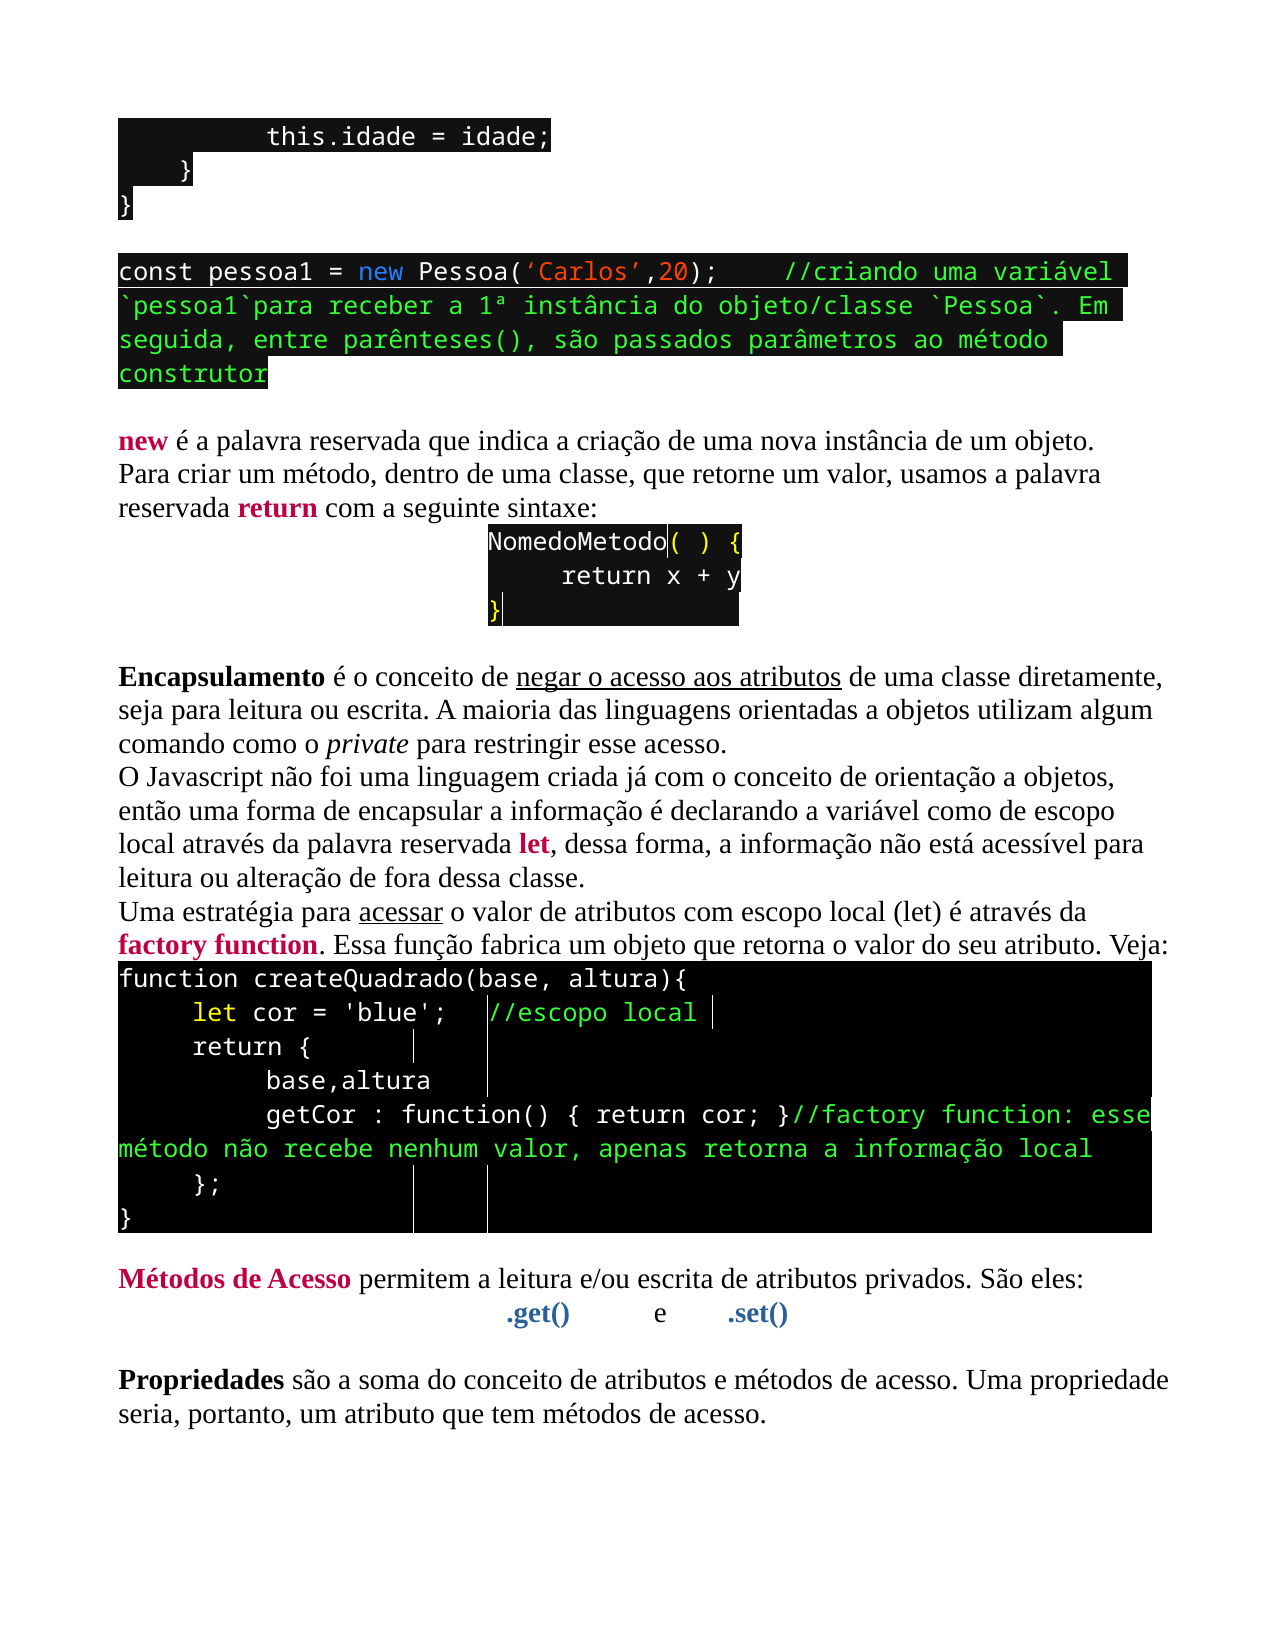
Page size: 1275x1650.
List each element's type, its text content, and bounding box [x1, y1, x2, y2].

text let cor = 'blue'; //escopo local [118, 995, 1223, 1029]
text return x + y [118, 558, 1176, 592]
text function createQuadrado(base, altura){ [118, 961, 1229, 995]
text base,altura [118, 1063, 1223, 1097]
text Para criar um método, dentro de uma classe, que retorne um valor, usamos a palavra reservada return com a seguinte sintaxe: [118, 456, 1176, 523]
text this.idade = idade; [118, 118, 1176, 152]
text .get() e .set() [118, 1295, 1176, 1329]
text }; [118, 1165, 1176, 1199]
text O Javascript não foi uma linguagem criada já com o conceito de orientação a objetos, então uma forma de encapsular a informação é declarando a variável como de escopo local através da palavra reservada let, dessa forma, a informação não está acessível para leitura ou alteração de fora dessa classe. [118, 759, 1176, 894]
text getCor : function() { return cor; }//factory function: esse método não recebe nenhum valor, apenas retorna a informação local [118, 1097, 1235, 1165]
text Encapsulamento é o conceito de negar o acesso aos atributos de uma classe diretamente, seja para leitura ou escrita. A maioria das linguagens orientadas a objetos utilizam algum comando como o private para restringir esse acesso. [118, 659, 1176, 759]
text NomedoMetodo( ) { [118, 523, 1176, 558]
text return { [118, 1029, 1176, 1063]
text Propriedades são a soma do conceito de atributos e métodos de acesso. Uma propriedade seria, portanto, um atributo que tem métodos de acesso. [118, 1362, 1229, 1429]
text new é a palavra reservada que indica a criação de uma nova instância de um objeto. [118, 423, 1176, 456]
text } [118, 152, 1176, 186]
text } [118, 1199, 1229, 1233]
text const pessoa1 = new Pessoa(‘Carlos’,20); //criando uma variável `pessoa1`para receber a 1ª instância do objeto/classe `Pessoa`. Em seguida, entre parênteses(), são passados parâmetros ao método construtor [118, 253, 1176, 389]
text Métodos de Acesso permitem a leitura e/ou escrita de atributos privados. São eles: [118, 1262, 1229, 1295]
text } [118, 592, 1176, 626]
text Uma estratégia para acessar o valor de atributos com escopo local (let) é através da factory function. Essa função fabrica um objeto que retorna o valor do seu atributo. Veja: [118, 894, 1176, 961]
text } [118, 186, 1176, 220]
